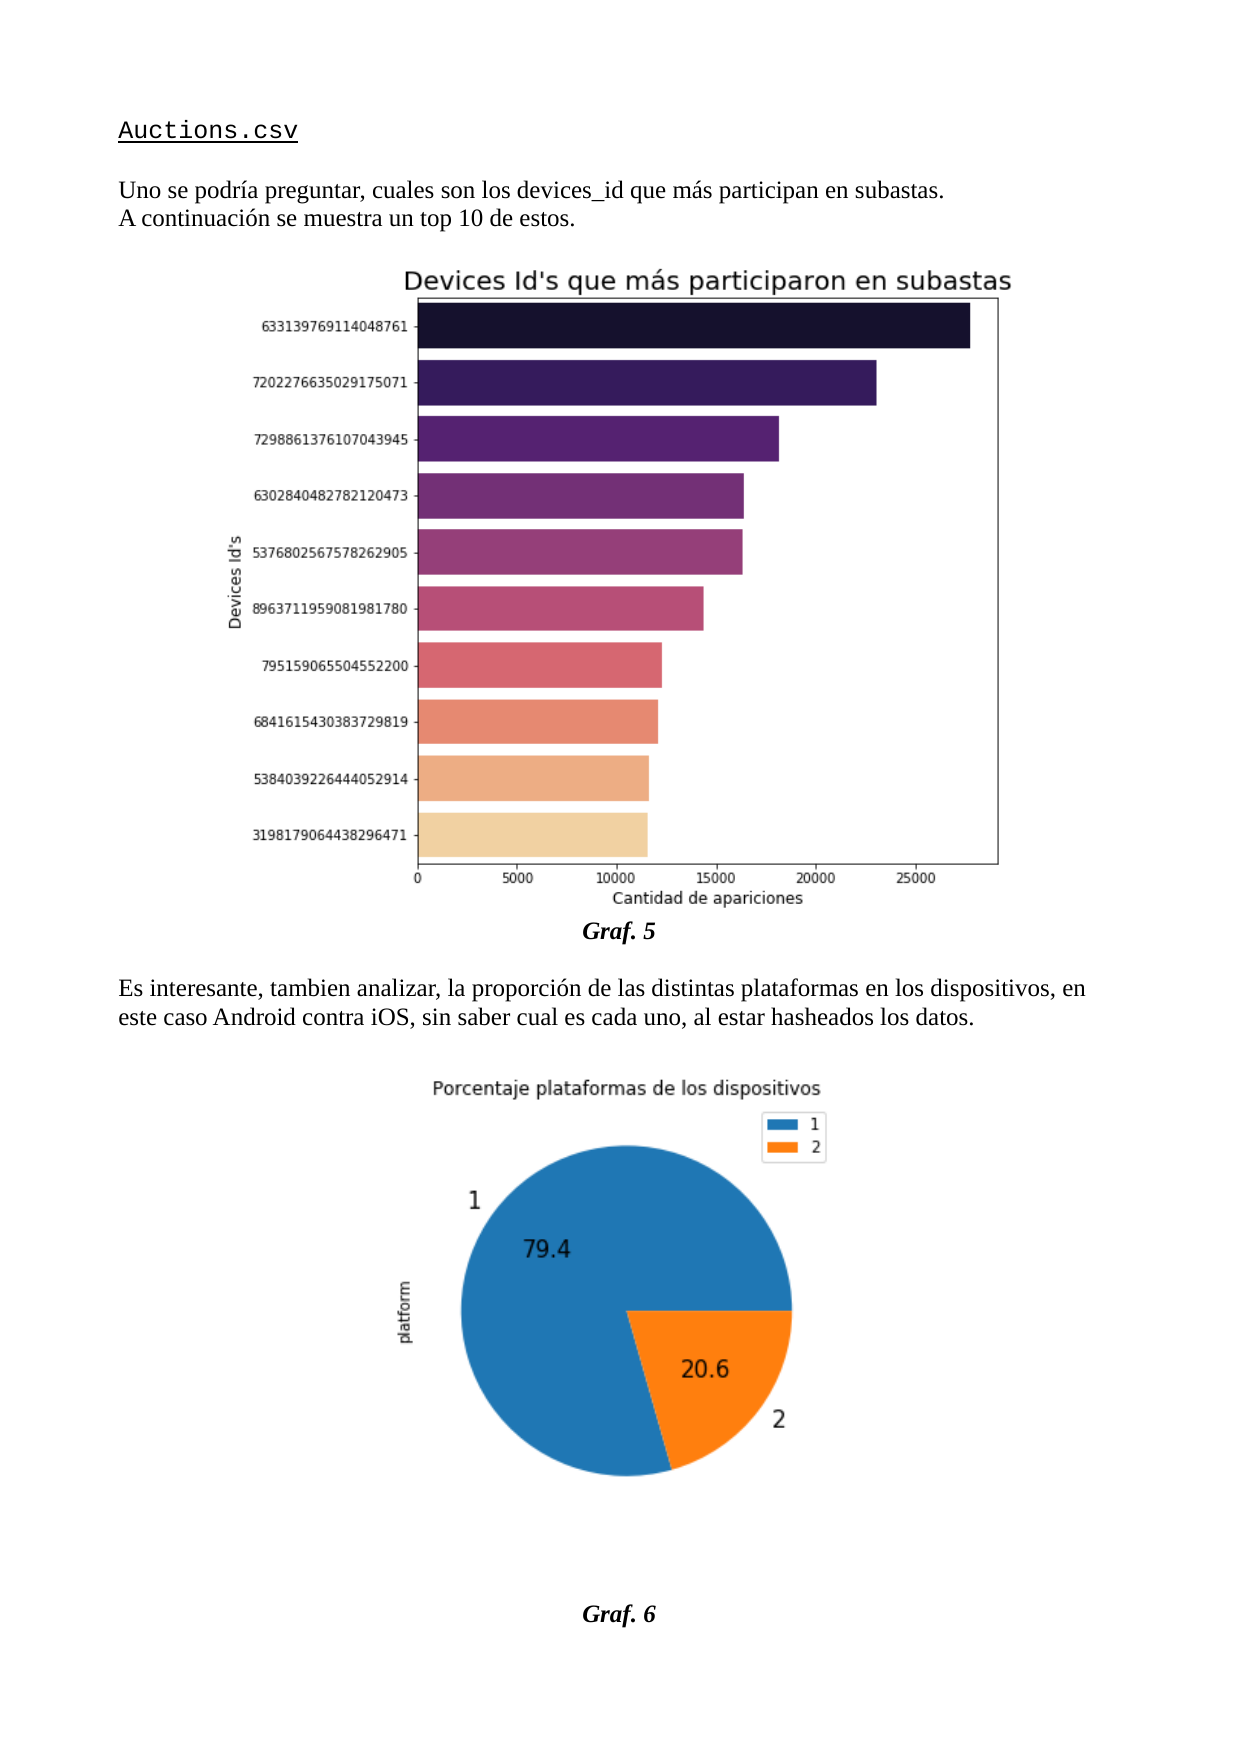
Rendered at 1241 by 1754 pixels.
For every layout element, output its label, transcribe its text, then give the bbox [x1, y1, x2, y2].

text Uno se podría preguntar, cuales son los devices_id que más participan en subastas. [118, 175, 1122, 203]
text Graf. 5 [118, 261, 1122, 945]
picture [347, 1039, 894, 1586]
text Auctions.csv [118, 118, 1122, 146]
text A continuación se muestra un top 10 de estos. [118, 203, 1122, 232]
text Es interesante, tambien analizar, la proporción de las distintas plataformas en los dispositivos, en este caso Android contra iOS, sin saber cual es cada uno, al estar hasheados los datos. [118, 973, 1122, 1031]
text Graf. 6 [118, 1599, 1122, 1628]
picture [220, 260, 1020, 917]
